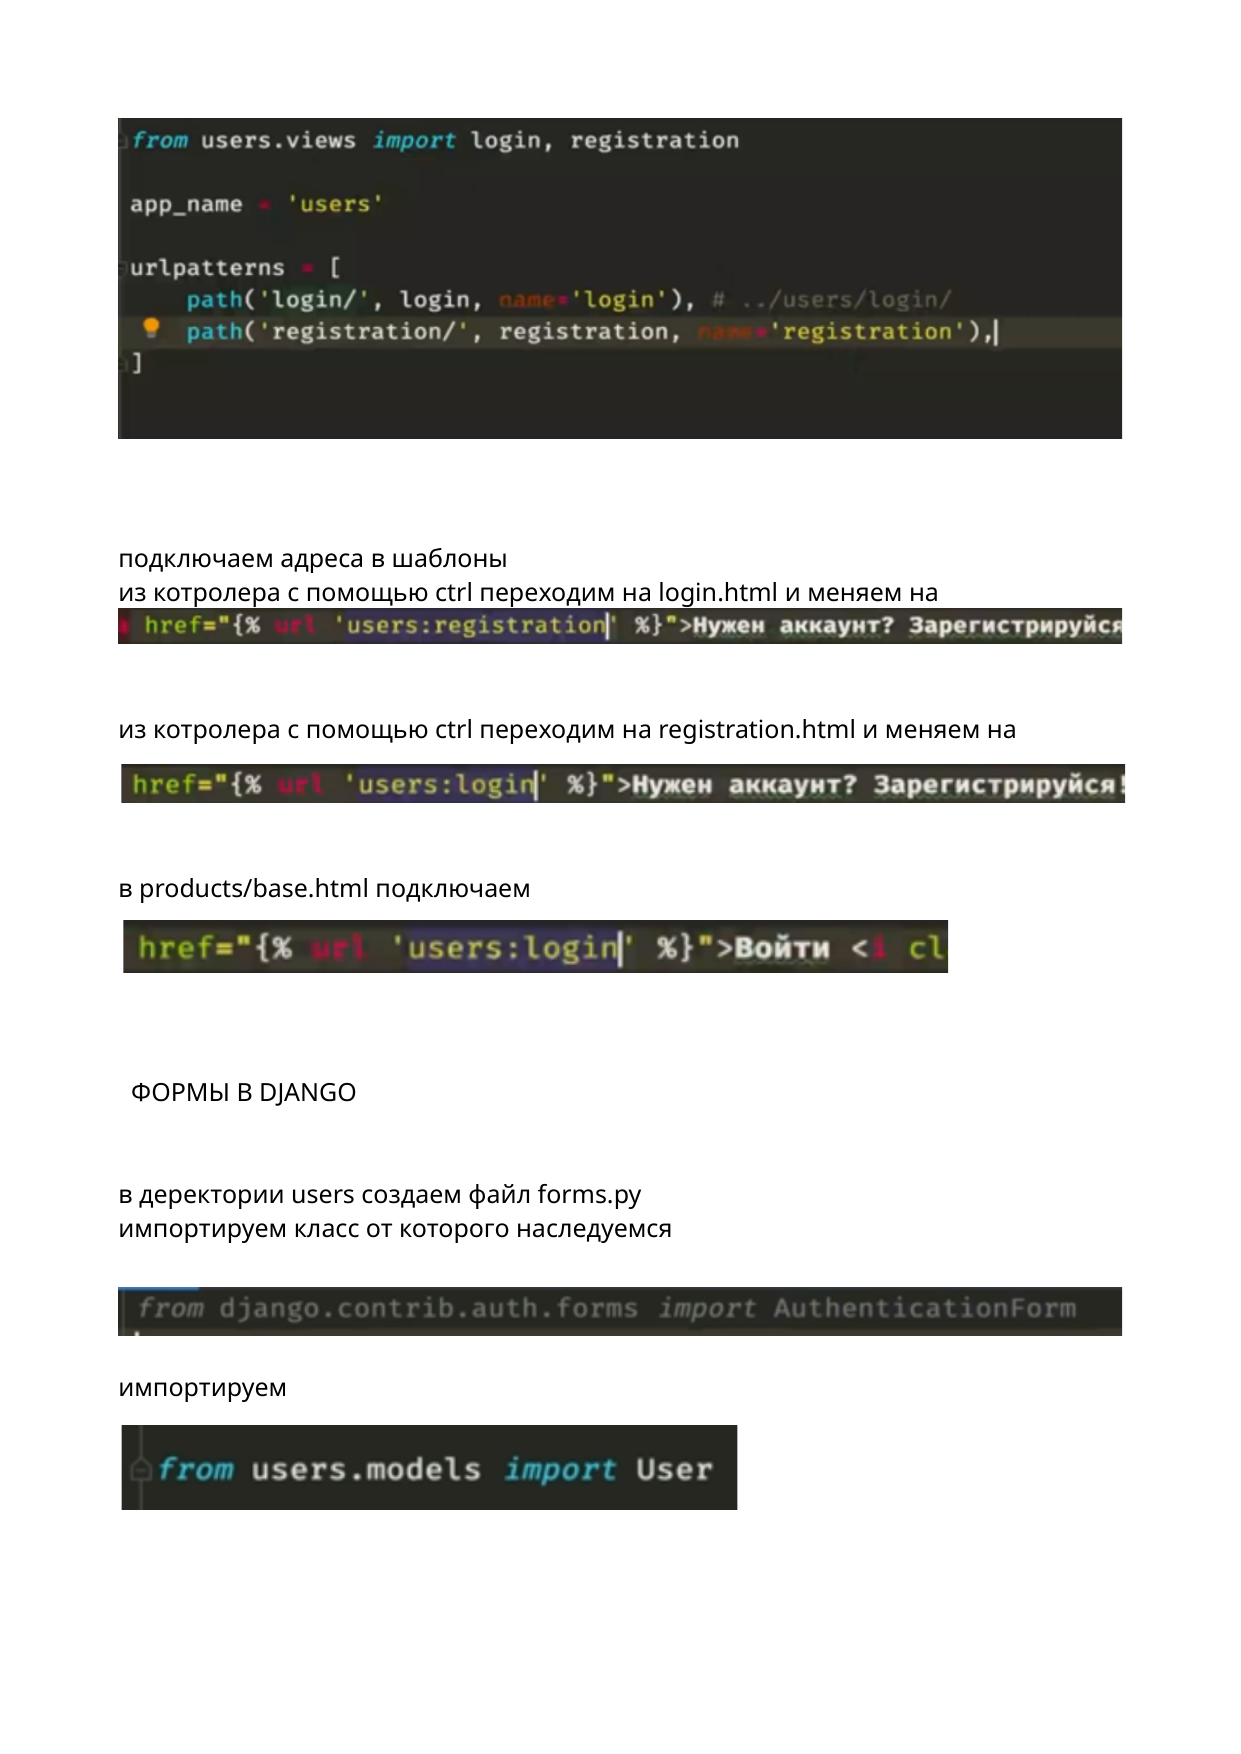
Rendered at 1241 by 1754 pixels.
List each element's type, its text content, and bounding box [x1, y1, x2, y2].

picture [118, 118, 1123, 439]
picture [121, 1425, 738, 1510]
picture [118, 1287, 1123, 1336]
picture [118, 608, 1123, 644]
text в деректории users создаем файл forms.py [118, 1177, 1122, 1211]
text из котролера с помощью ctrl переходим на login.html и меняем на [118, 574, 1122, 608]
text подключаем адреса в шаблоны [118, 540, 1122, 574]
text импортируем класс от которого наследуемся [118, 1211, 1122, 1245]
picture [123, 920, 949, 973]
text импортируем [118, 1369, 1122, 1403]
text из котролера с помощью ctrl переходим на registration.html и меняем на [118, 712, 1122, 746]
picture [121, 764, 1126, 803]
text ФОРМЫ В DJANGO [118, 1075, 1122, 1109]
text в products/base.html подключаем [118, 870, 1122, 904]
